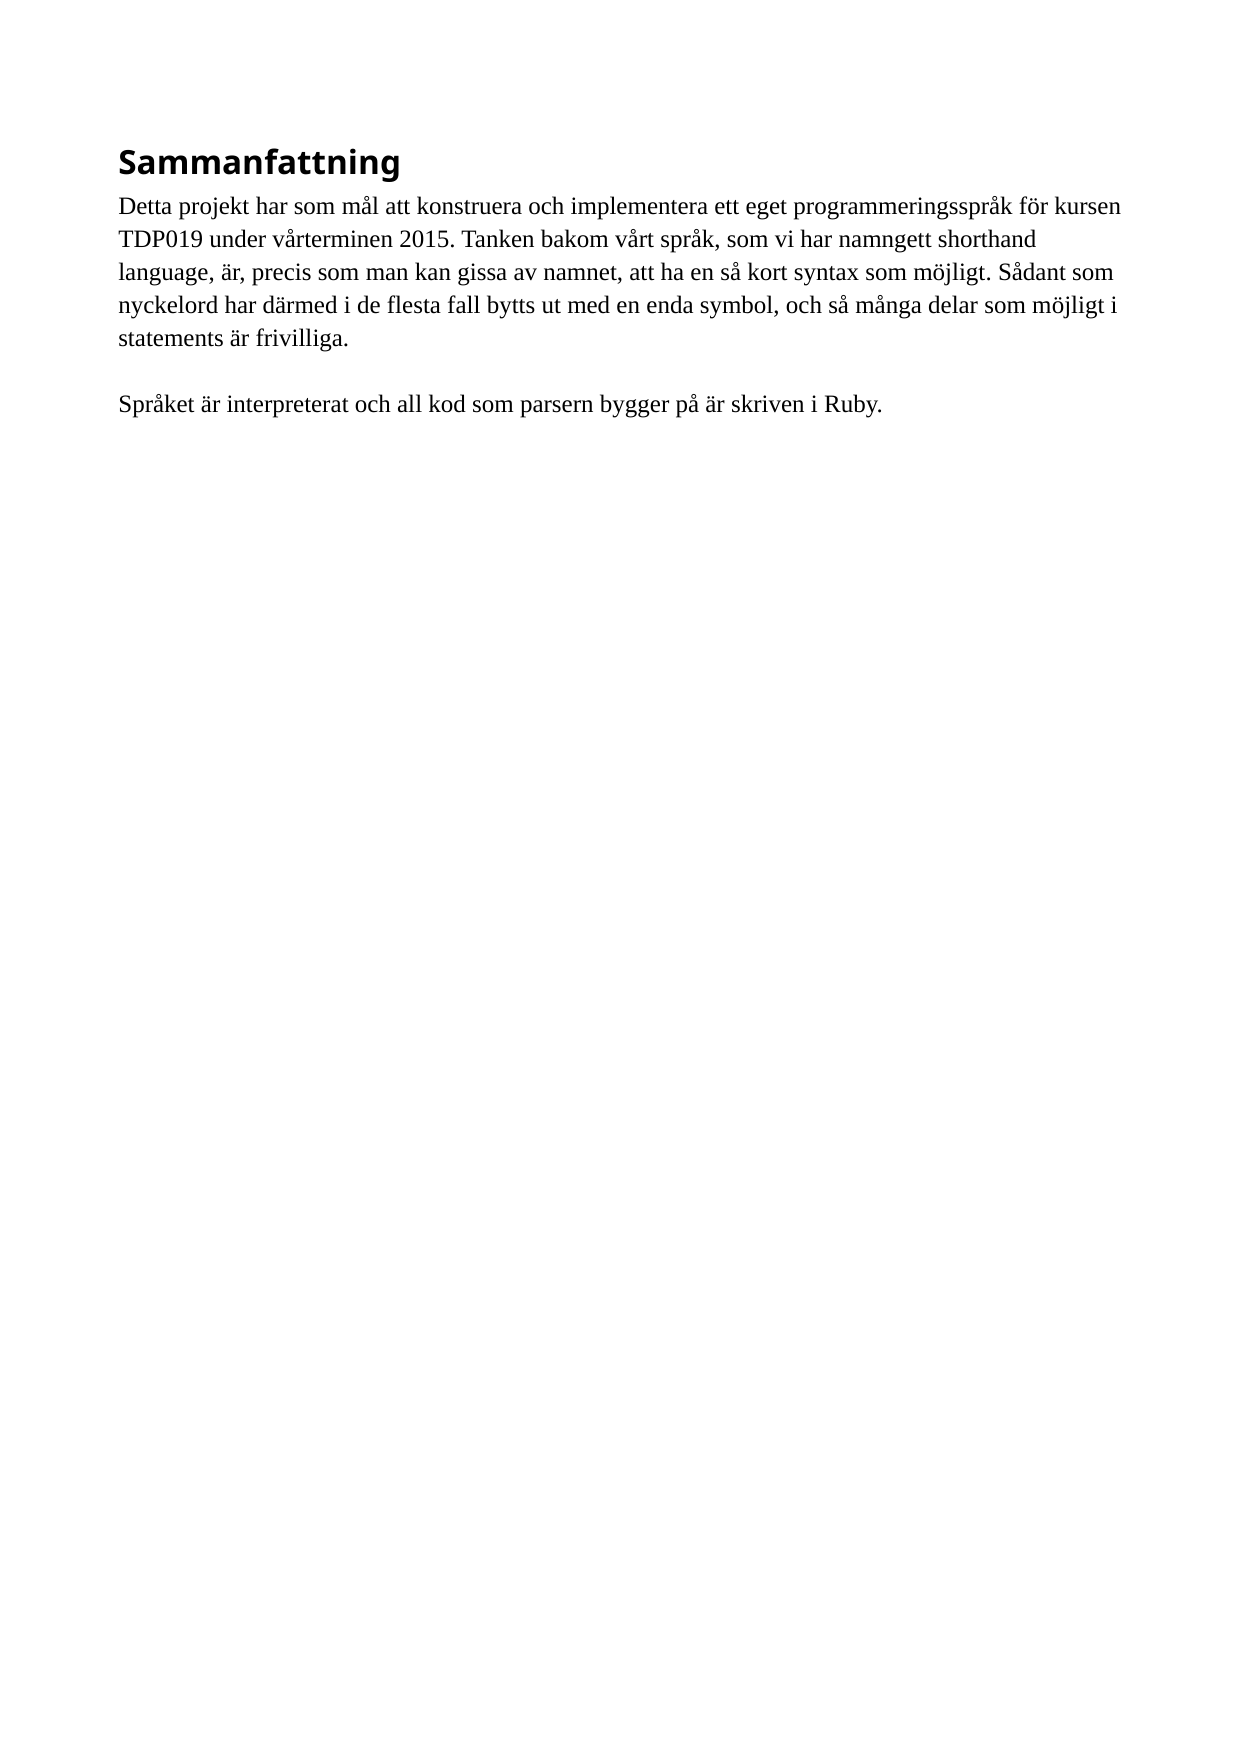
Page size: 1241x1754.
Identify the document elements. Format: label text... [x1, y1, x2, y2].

text Detta projekt har som mål att konstruera och implementera ett eget programmeringsspråk för kursen TDP019 under vårterminen 2015. Tanken bakom vårt språk, som vi har namngett shorthand language, är, precis som man kan gissa av namnet, att ha en så kort syntax som möjligt. Sådant som nyckelord har därmed i de flesta fall bytts ut med en enda symbol, och så många delar som möjligt i statements är frivilliga. [118, 191, 1122, 352]
text Språket är interpreterat och all kod som parsern bygger på är skriven i Ruby. [118, 389, 1122, 418]
subtitle Sammanfattning [118, 139, 1122, 184]
